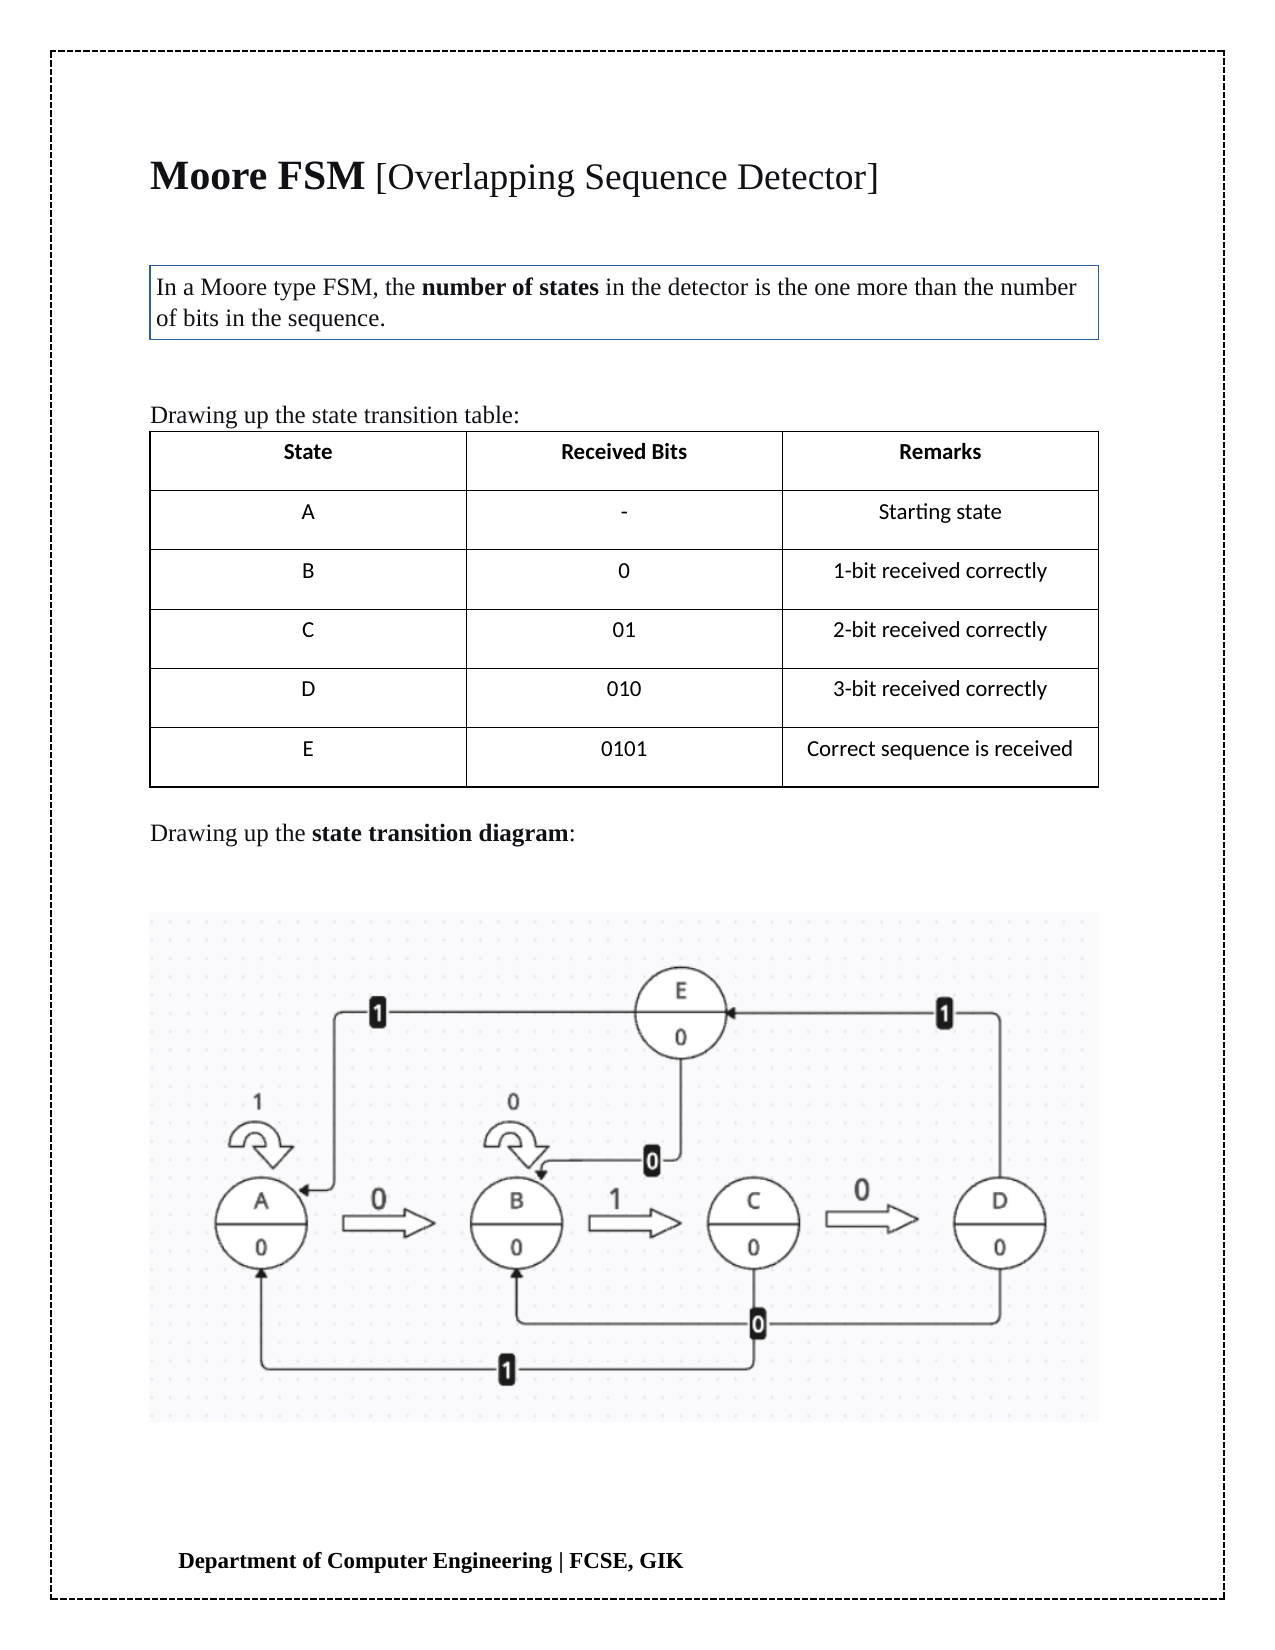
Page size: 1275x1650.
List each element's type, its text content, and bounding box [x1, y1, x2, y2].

table_header In a Moore type FSM, the number of states in the detector is the one more than the number of bits in the sequence. [151, 266, 1098, 339]
table_cell D [151, 669, 466, 727]
table_cell A [151, 491, 466, 549]
table_cell Starting state [783, 491, 1098, 549]
table_cell C [151, 610, 466, 668]
table_cell 0 [467, 550, 782, 608]
table_cell 1-bit received correctly [783, 550, 1098, 608]
table_cell 010 [467, 669, 782, 727]
table_cell 3-bit received correctly [783, 669, 1098, 727]
text Moore FSM [Overlapping Sequence Detector] [150, 150, 1098, 198]
table_cell E [151, 728, 466, 786]
table_cell - [467, 491, 782, 549]
picture [149, 912, 1099, 1422]
table_cell 2-bit received correctly [783, 610, 1098, 668]
table_cell 0101 [467, 728, 782, 786]
table_cell Correct sequence is received [783, 728, 1098, 786]
table_header Remarks [783, 432, 1098, 490]
table_header State [151, 432, 466, 490]
text Drawing up the state transition diagram: [150, 818, 1098, 847]
table_header Received Bits [467, 432, 782, 490]
table_cell B [151, 550, 466, 608]
text Drawing up the state transition table: [150, 400, 1098, 428]
table_cell 01 [467, 610, 782, 668]
